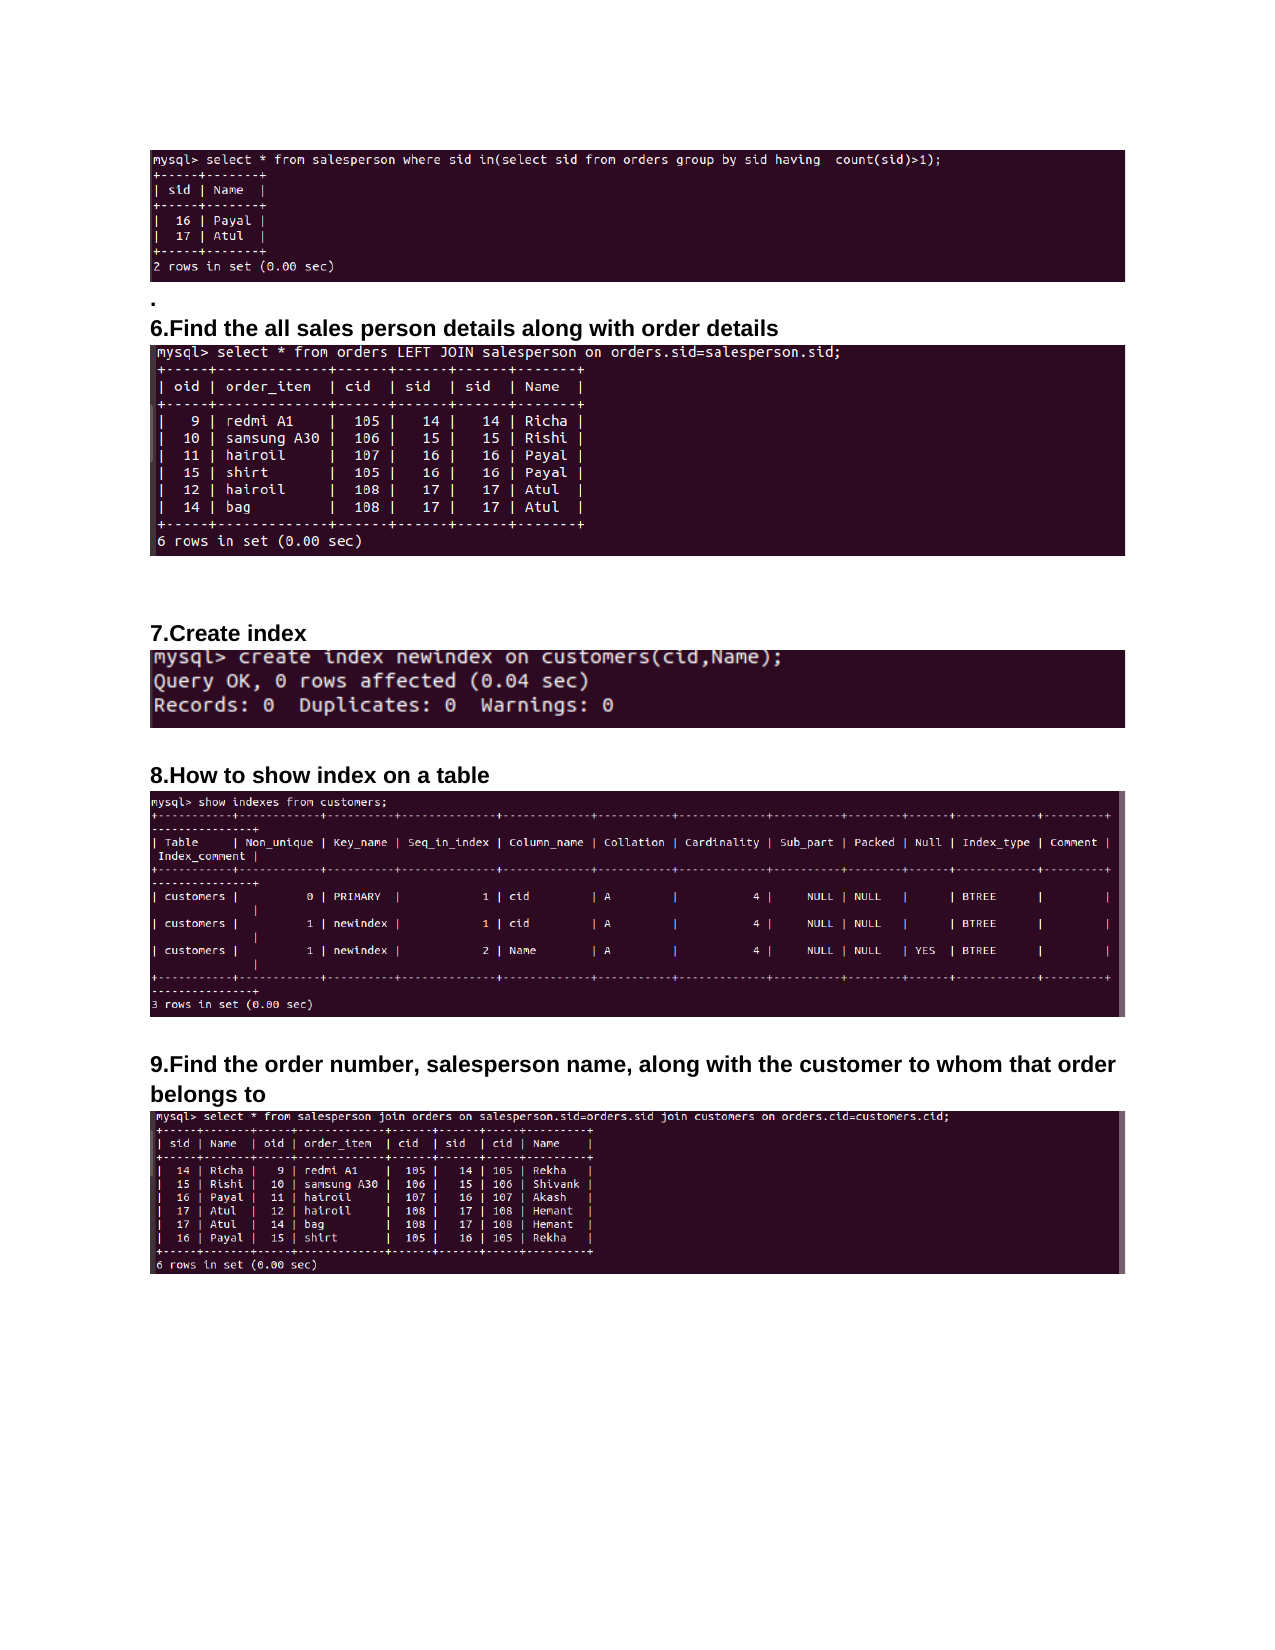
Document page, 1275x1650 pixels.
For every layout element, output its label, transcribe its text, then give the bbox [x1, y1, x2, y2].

text 6.Find the all sales person details along with order details [150, 315, 1125, 345]
text . [150, 285, 1125, 311]
picture [150, 650, 1125, 728]
picture [150, 345, 1125, 556]
text 9.Find the order number, salesperson name, along with the customer to whom that order belongs to [150, 1051, 1125, 1107]
picture [150, 1111, 1125, 1274]
picture [150, 150, 1125, 282]
text 7.Create index [150, 620, 1125, 647]
picture [150, 791, 1125, 1017]
text 8.How to show index on a table [150, 762, 1125, 788]
